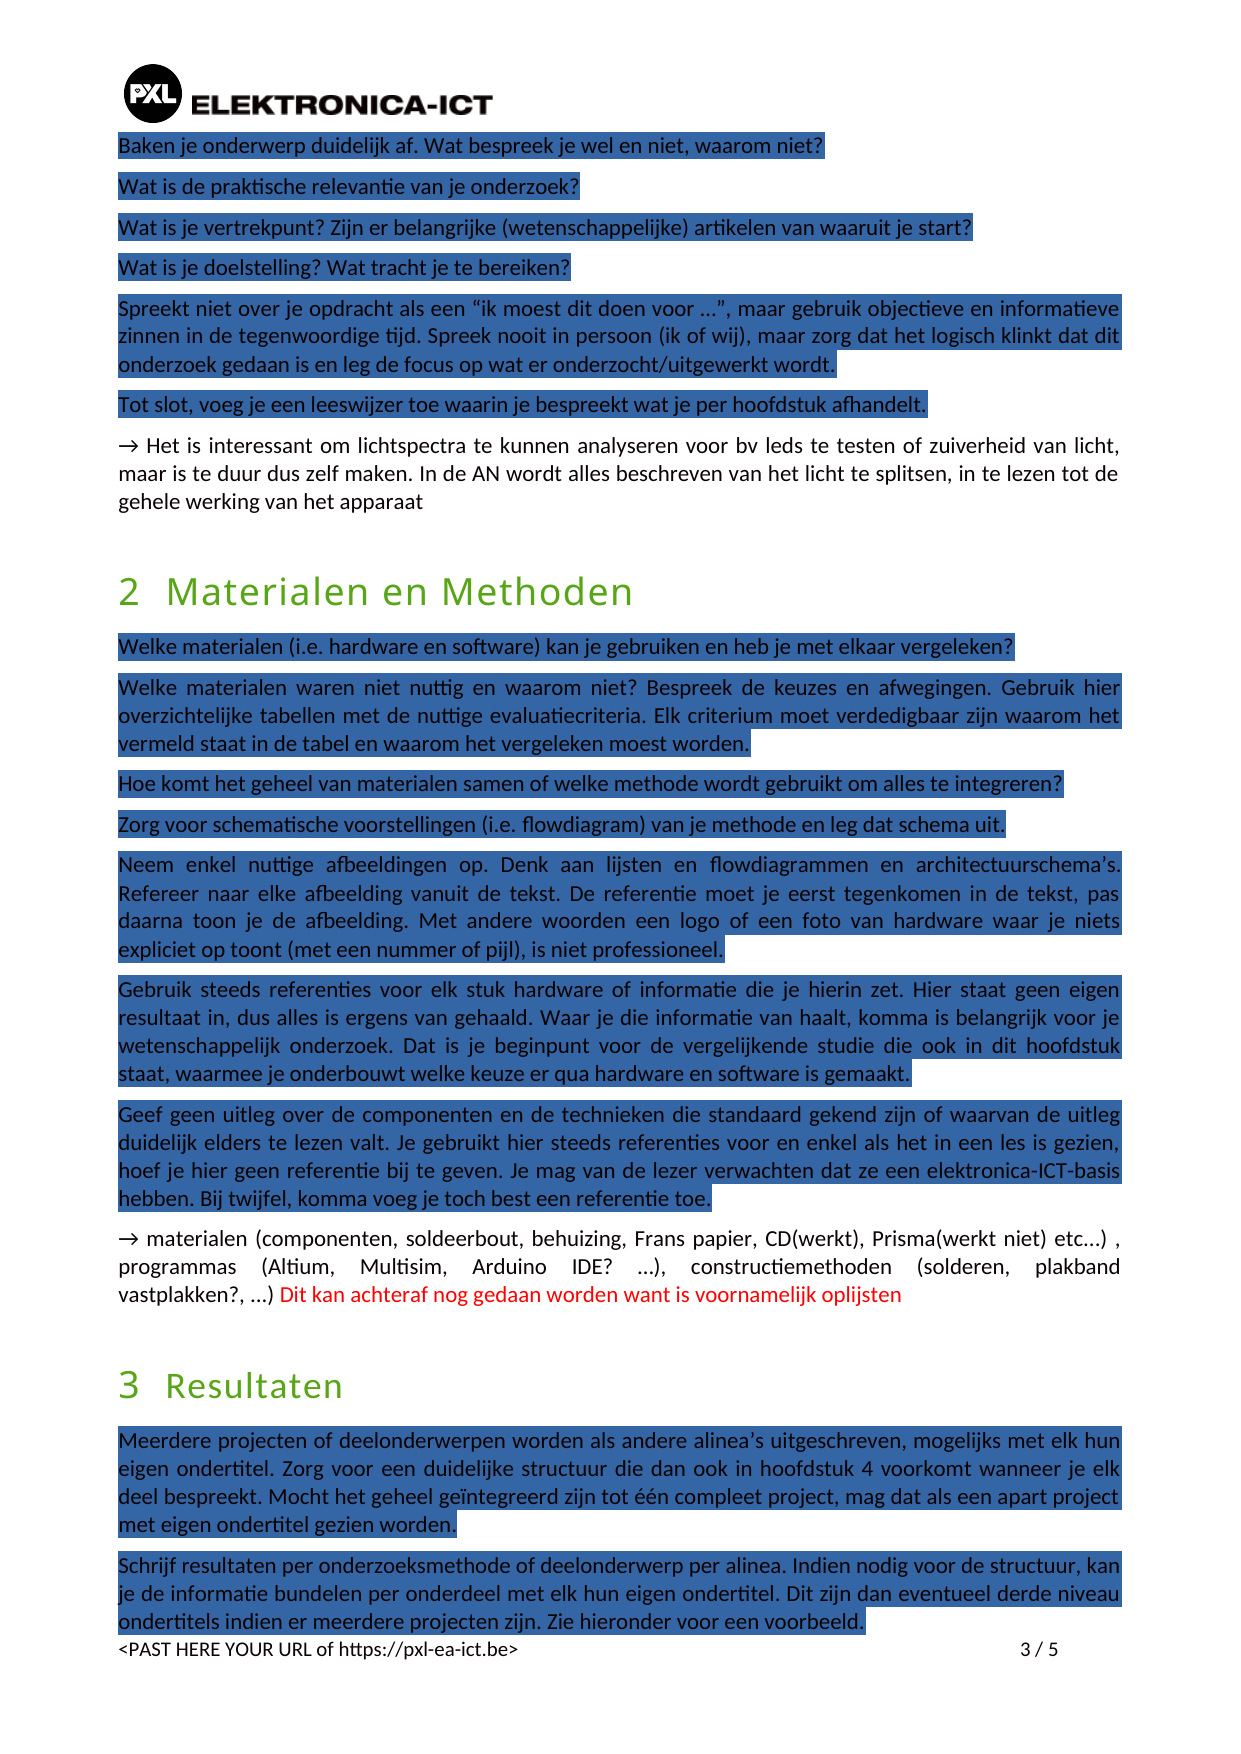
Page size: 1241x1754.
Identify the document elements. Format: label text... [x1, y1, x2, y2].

picture [118, 59, 188, 129]
text Spreekt niet over je opdracht als een “ik moest dit doen voor …”, maar gebruik objectieve en informatieve zinnen in de tegenwoordige tijd. Spreek nooit in persoon (ik of wij), maar zorg dat het logisch klinkt dat dit onderzoek gedaan is en leg de focus op wat er onderzocht/uitgewerkt wordt. [118, 294, 1122, 378]
text → materialen (componenten, soldeerbout, behuizing, Frans papier, CD(werkt), Prisma(werkt niet) etc...) , programmas (Altium, Multisim, Arduino IDE? …), constructiemethoden (solderen, plakband vastplakken?, ...) Dit kan achteraf nog gedaan worden want is voornamelijk oplijsten [118, 1224, 1122, 1308]
text Baken je onderwerp duidelijk af. Wat bespreek je wel en niet, waarom niet? [118, 132, 1122, 159]
text Wat is je vertrekpunt? Zijn er belangrijke (wetenschappelijke) artikelen van waaruit je start? [118, 213, 1122, 241]
subtitle Resultaten [118, 1358, 1122, 1409]
text Welke materialen (i.e. hardware en software) kan je gebruiken en heb je met elkaar vergeleken? [118, 632, 1122, 661]
text Welke materialen waren niet nuttig en waarom niet? Bespreek de keuzes en afwegingen. Gebruik hier overzichtelijke tabellen met de nuttige evaluatiecriteria. Elk criterium moet verdedigbaar zijn waarom het vermeld staat in de tabel en waarom het vergeleken moest worden. [118, 673, 1122, 757]
text → Het is interessant om lichtspectra te kunnen analyseren voor bv leds te testen of zuiverheid van licht, maar is te duur dus zelf maken. In de AN wordt alles beschreven van het licht te splitsen, in te lezen tot de gehele werking van het apparaat [118, 431, 1122, 515]
text Schrijf resultaten per onderzoeksmethode of deelonderwerp per alinea. Indien nodig voor de structuur, kan je de informatie bundelen per onderdeel met elk hun eigen ondertitel. Dit zijn dan eventueel derde niveau ondertitels indien er meerdere projecten zijn. Zie hieronder voor een voorbeeld. [118, 1551, 1122, 1635]
subtitle Materialen en Methoden [118, 565, 1122, 616]
text Meerdere projecten of deelonderwerpen worden als andere alinea’s uitgeschreven, mogelijks met elk hun eigen ondertitel. Zorg voor een duidelijke structuur die dan ook in hoofdstuk 4 voorkomt wanneer je elk deel bespreekt. Mocht het geheel geïntegreerd zijn tot één compleet project, mag dat als een apart project met eigen ondertitel gezien worden. [118, 1426, 1122, 1538]
text Hoe komt het geheel van materialen samen of welke methode wordt gebruikt om alles te integreren? [118, 769, 1122, 798]
text Neem enkel nuttige afbeeldingen op. Denk aan lijsten en flowdiagrammen en architectuurschema’s. Refereer naar elke afbeelding vanuit de tekst. De referentie moet je eerst tegenkomen in de tekst, pas daarna toon je de afbeelding. Met andere woorden een logo of een foto van hardware waar je niets expliciet op toont (met een nummer of pijl), is niet professioneel. [118, 851, 1122, 963]
text Wat is je doelstelling? Wat tracht je te bereiken? [118, 253, 1122, 281]
text Wat is de praktische relevantie van je onderzoek? [118, 172, 1122, 200]
picture [192, 95, 493, 115]
text Geef geen uitleg over de componenten en de technieken die standaard gekend zijn of waarvan de uitleg duidelijk elders te lezen valt. Je gebruikt hier steeds referenties voor en enkel als het in een les is gezien, hoef je hier geen referentie bij te geven. Je mag van de lezer verwachten dat ze een elektronica-ICT-basis hebben. Bij twijfel, komma voeg je toch best een referentie toe. [118, 1100, 1122, 1212]
text Zorg voor schematische voorstellingen (i.e. flowdiagram) van je methode en leg dat schema uit. [118, 810, 1122, 838]
text Gebruik steeds referenties voor elk stuk hardware of informatie die je hierin zet. Hier staat geen eigen resultaat in, dus alles is ergens van gehaald. Waar je die informatie van haalt, komma is belangrijk voor je wetenschappelijk onderzoek. Dat is je beginpunt voor de vergelijkende studie die ook in dit hoofdstuk staat, waarmee je onderbouwt welke keuze er qua hardware en software is gemaakt. [118, 975, 1122, 1087]
text Tot slot, voeg je een leeswijzer toe waarin je bespreekt wat je per hoofdstuk afhandelt. [118, 390, 1122, 418]
